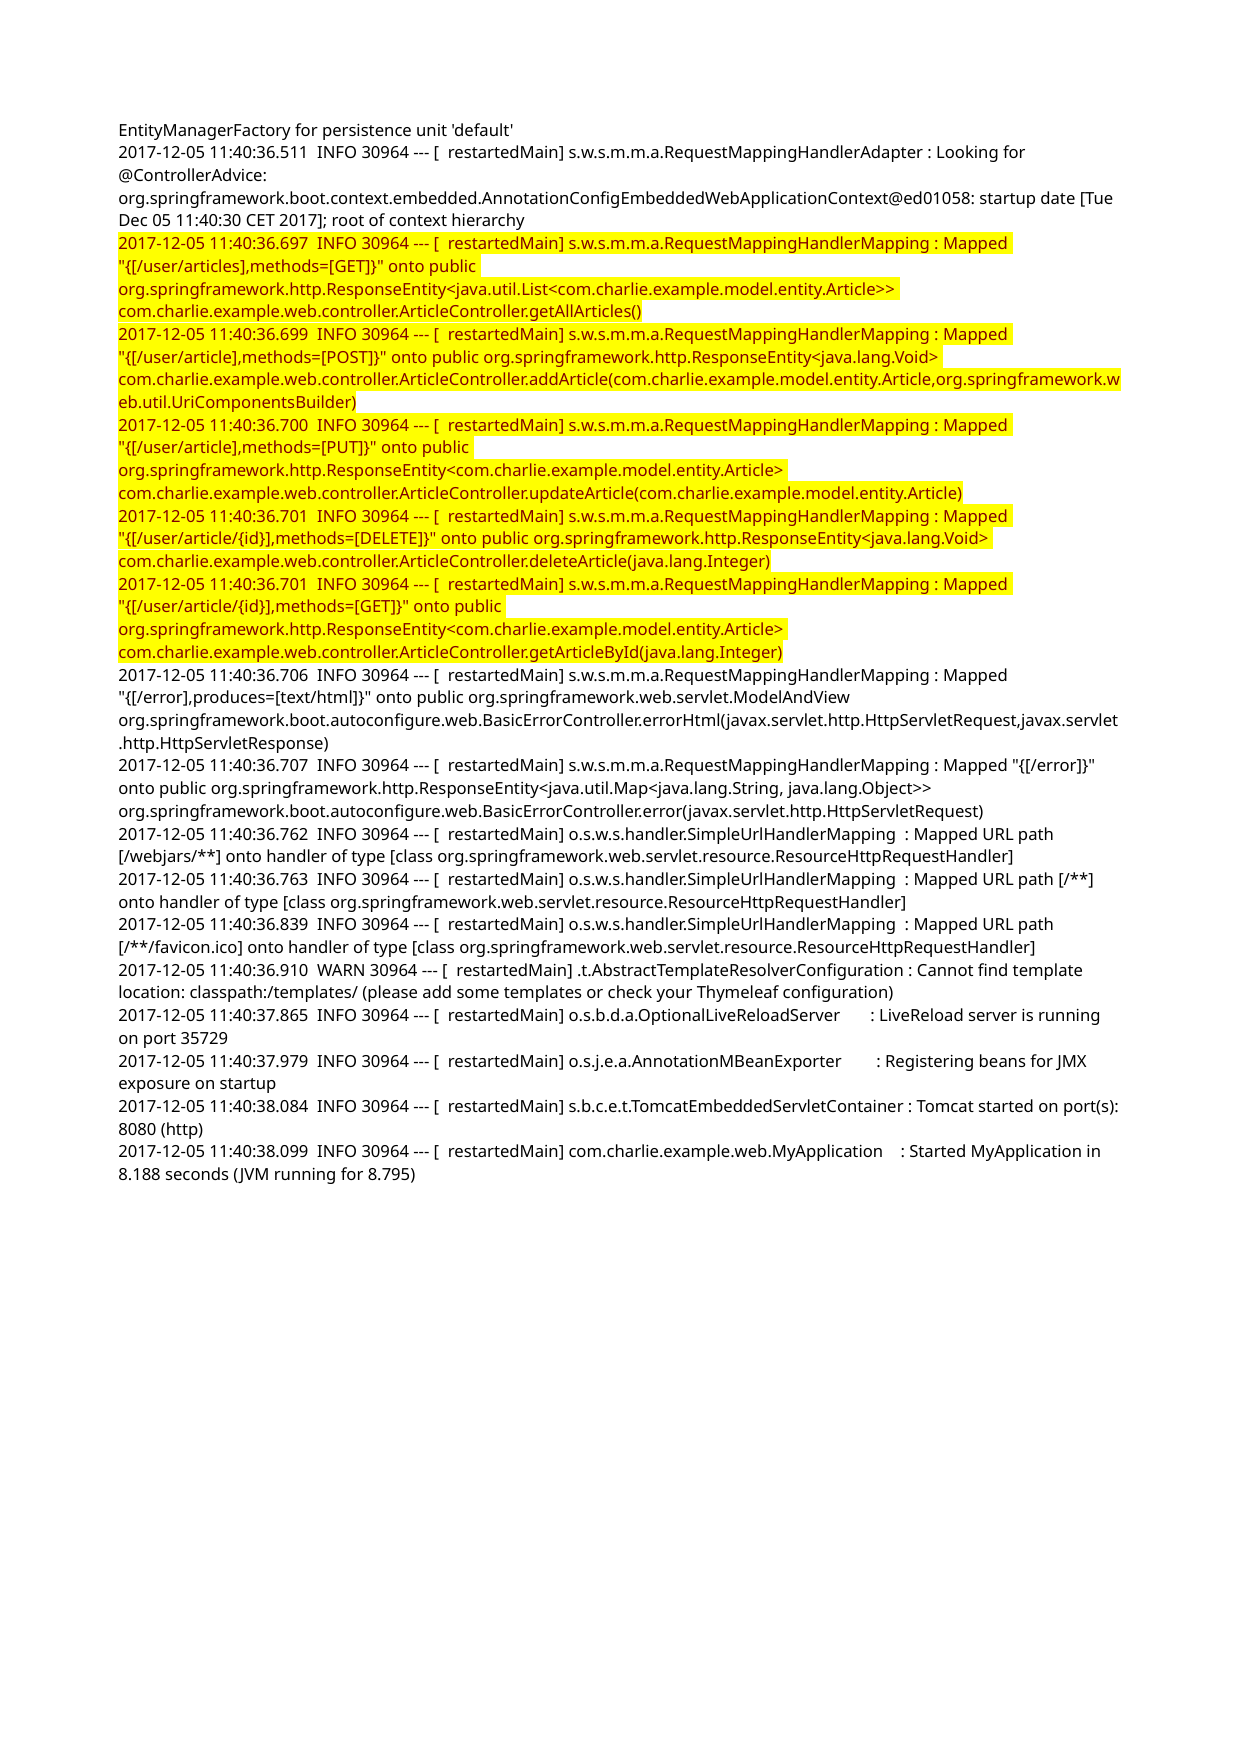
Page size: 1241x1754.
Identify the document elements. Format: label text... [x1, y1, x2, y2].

text 2017-12-05 11:40:37.865 INFO 30964 --- [ restartedMain] o.s.b.d.a.OptionalLiveReloadServer : LiveReload server is running on port 35729 [118, 1004, 1122, 1049]
text 2017-12-05 11:40:36.762 INFO 30964 --- [ restartedMain] o.s.w.s.handler.SimpleUrlHandlerMapping : Mapped URL path [/webjars/**] onto handler of type [class org.springframework.web.servlet.resource.ResourceHttpRequestHandler] [118, 822, 1122, 867]
text 2017-12-05 11:40:36.511 INFO 30964 --- [ restartedMain] s.w.s.m.m.a.RequestMappingHandlerAdapter : Looking for @ControllerAdvice: org.springframework.boot.context.embedded.AnnotationConfigEmbeddedWebApplicationContext@ed01058: startup date [Tue Dec 05 11:40:30 CET 2017]; root of context hierarchy [118, 141, 1122, 232]
text 2017-12-05 11:40:37.979 INFO 30964 --- [ restartedMain] o.s.j.e.a.AnnotationMBeanExporter : Registering beans for JMX exposure on startup [118, 1049, 1122, 1094]
text EntityManagerFactory for persistence unit 'default' [118, 118, 1122, 141]
text 2017-12-05 11:40:36.910 WARN 30964 --- [ restartedMain] .t.AbstractTemplateResolverConfiguration : Cannot find template location: classpath:/templates/ (please add some templates or check your Thymeleaf configuration) [118, 958, 1122, 1004]
text 2017-12-05 11:40:38.084 INFO 30964 --- [ restartedMain] s.b.c.e.t.TomcatEmbeddedServletContainer : Tomcat started on port(s): 8080 (http) [118, 1094, 1122, 1140]
text 2017-12-05 11:40:36.706 INFO 30964 --- [ restartedMain] s.w.s.m.m.a.RequestMappingHandlerMapping : Mapped "{[/error],produces=[text/html]}" onto public org.springframework.web.servlet.ModelAndView org.springframework.boot.autoconfigure.web.BasicErrorController.errorHtml(javax.servlet.http.HttpServletRequest,javax.servlet.http.HttpServletResponse) [118, 663, 1122, 754]
text 2017-12-05 11:40:36.763 INFO 30964 --- [ restartedMain] o.s.w.s.handler.SimpleUrlHandlerMapping : Mapped URL path [/**] onto handler of type [class org.springframework.web.servlet.resource.ResourceHttpRequestHandler] [118, 867, 1122, 913]
text 2017-12-05 11:40:36.697 INFO 30964 --- [ restartedMain] s.w.s.m.m.a.RequestMappingHandlerMapping : Mapped "{[/user/articles],methods=[GET]}" onto public org.springframework.http.ResponseEntity<java.util.List<com.charlie.example.model.entity.Article>> com.charlie.example.web.controller.ArticleController.getAllArticles() [118, 232, 1122, 322]
text 2017-12-05 11:40:36.707 INFO 30964 --- [ restartedMain] s.w.s.m.m.a.RequestMappingHandlerMapping : Mapped "{[/error]}" onto public org.springframework.http.ResponseEntity<java.util.Map<java.lang.String, java.lang.Object>> org.springframework.boot.autoconfigure.web.BasicErrorController.error(javax.servlet.http.HttpServletRequest) [118, 754, 1122, 822]
text 2017-12-05 11:40:36.701 INFO 30964 --- [ restartedMain] s.w.s.m.m.a.RequestMappingHandlerMapping : Mapped "{[/user/article/{id}],methods=[DELETE]}" onto public org.springframework.http.ResponseEntity<java.lang.Void> com.charlie.example.web.controller.ArticleController.deleteArticle(java.lang.Integer) [118, 504, 1122, 572]
text 2017-12-05 11:40:38.099 INFO 30964 --- [ restartedMain] com.charlie.example.web.MyApplication : Started MyApplication in 8.188 seconds (JVM running for 8.795) [118, 1140, 1122, 1185]
text 2017-12-05 11:40:36.700 INFO 30964 --- [ restartedMain] s.w.s.m.m.a.RequestMappingHandlerMapping : Mapped "{[/user/article],methods=[PUT]}" onto public org.springframework.http.ResponseEntity<com.charlie.example.model.entity.Article> com.charlie.example.web.controller.ArticleController.updateArticle(com.charlie.example.model.entity.Article) [118, 413, 1122, 504]
text 2017-12-05 11:40:36.699 INFO 30964 --- [ restartedMain] s.w.s.m.m.a.RequestMappingHandlerMapping : Mapped "{[/user/article],methods=[POST]}" onto public org.springframework.http.ResponseEntity<java.lang.Void> com.charlie.example.web.controller.ArticleController.addArticle(com.charlie.example.model.entity.Article,org.springframework.web.util.UriComponentsBuilder) [118, 322, 1122, 413]
text 2017-12-05 11:40:36.839 INFO 30964 --- [ restartedMain] o.s.w.s.handler.SimpleUrlHandlerMapping : Mapped URL path [/**/favicon.ico] onto handler of type [class org.springframework.web.servlet.resource.ResourceHttpRequestHandler] [118, 913, 1122, 958]
text 2017-12-05 11:40:36.701 INFO 30964 --- [ restartedMain] s.w.s.m.m.a.RequestMappingHandlerMapping : Mapped "{[/user/article/{id}],methods=[GET]}" onto public org.springframework.http.ResponseEntity<com.charlie.example.model.entity.Article> com.charlie.example.web.controller.ArticleController.getArticleById(java.lang.Integer) [118, 572, 1122, 663]
